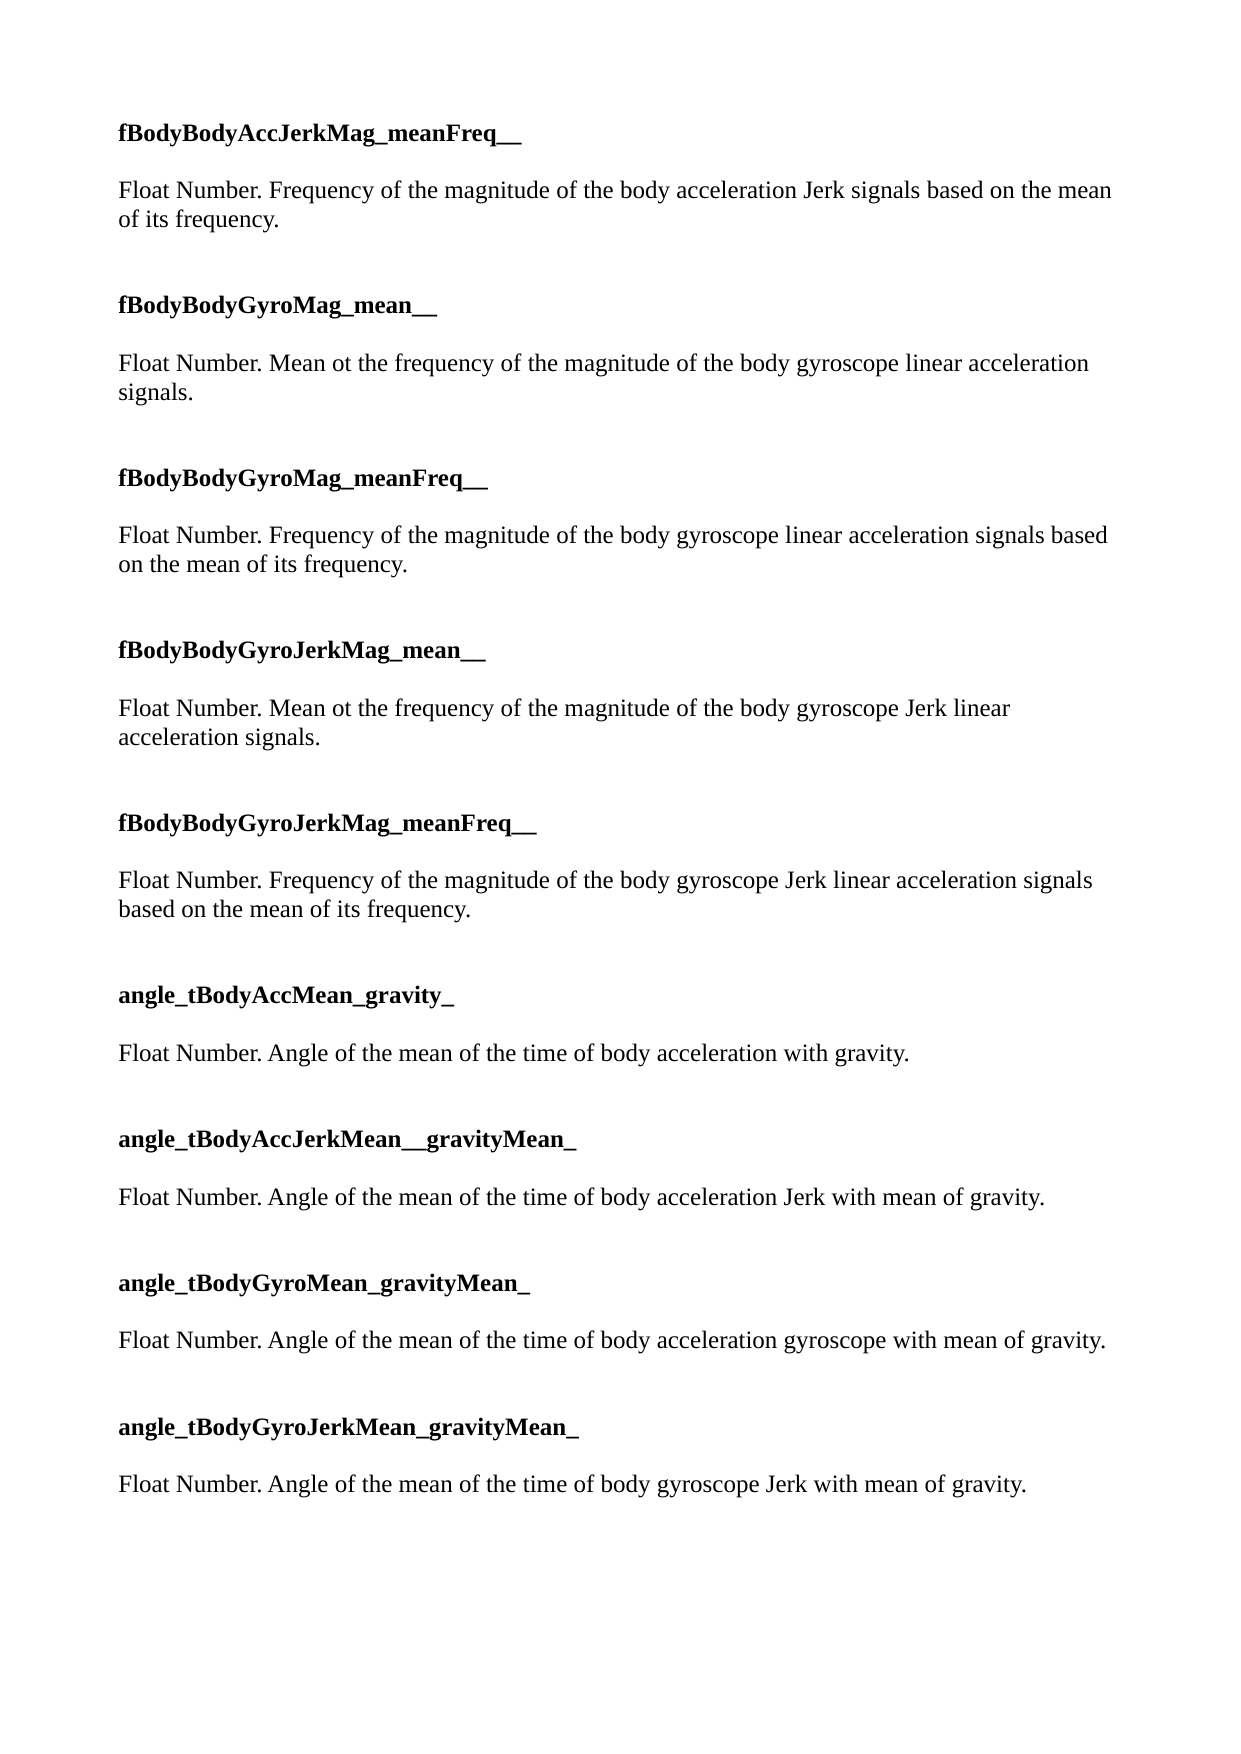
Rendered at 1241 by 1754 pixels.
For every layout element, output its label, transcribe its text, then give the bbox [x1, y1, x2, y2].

text Float Number. Mean ot the frequency of the magnitude of the body gyroscope Jerk linear acceleration signals. [118, 693, 1122, 751]
text fBodyBodyGyroMag_meanFreq__ [118, 463, 1122, 492]
text angle_tBodyAccMean_gravity_ [118, 981, 1122, 1009]
text Float Number. Angle of the mean of the time of body acceleration with gravity. [118, 1038, 1122, 1067]
text fBodyBodyGyroJerkMag_meanFreq__ [118, 808, 1122, 837]
text Float Number. Angle of the mean of the time of body gyroscope Jerk with mean of gravity. [118, 1469, 1122, 1498]
text fBodyBodyGyroJerkMag_mean__ [118, 636, 1122, 664]
text fBodyBodyAccJerkMag_meanFreq__ [118, 118, 1122, 147]
text Float Number. Mean ot the frequency of the magnitude of the body gyroscope linear acceleration signals. [118, 348, 1122, 406]
text angle_tBodyAccJerkMean__gravityMean_ [118, 1124, 1122, 1153]
text fBodyBodyGyroMag_mean__ [118, 291, 1122, 319]
text Float Number. Frequency of the magnitude of the body gyroscope Jerk linear acceleration signals based on the mean of its frequency. [118, 866, 1122, 923]
text Float Number. Frequency of the magnitude of the body gyroscope linear acceleration signals based on the mean of its frequency. [118, 521, 1122, 578]
text angle_tBodyGyroJerkMean_gravityMean_ [118, 1412, 1122, 1441]
text Float Number. Frequency of the magnitude of the body acceleration Jerk signals based on the mean of its frequency. [118, 176, 1122, 233]
text angle_tBodyGyroMean_gravityMean_ [118, 1268, 1122, 1297]
text Float Number. Angle of the mean of the time of body acceleration Jerk with mean of gravity. [118, 1182, 1122, 1211]
text Float Number. Angle of the mean of the time of body acceleration gyroscope with mean of gravity. [118, 1326, 1122, 1354]
